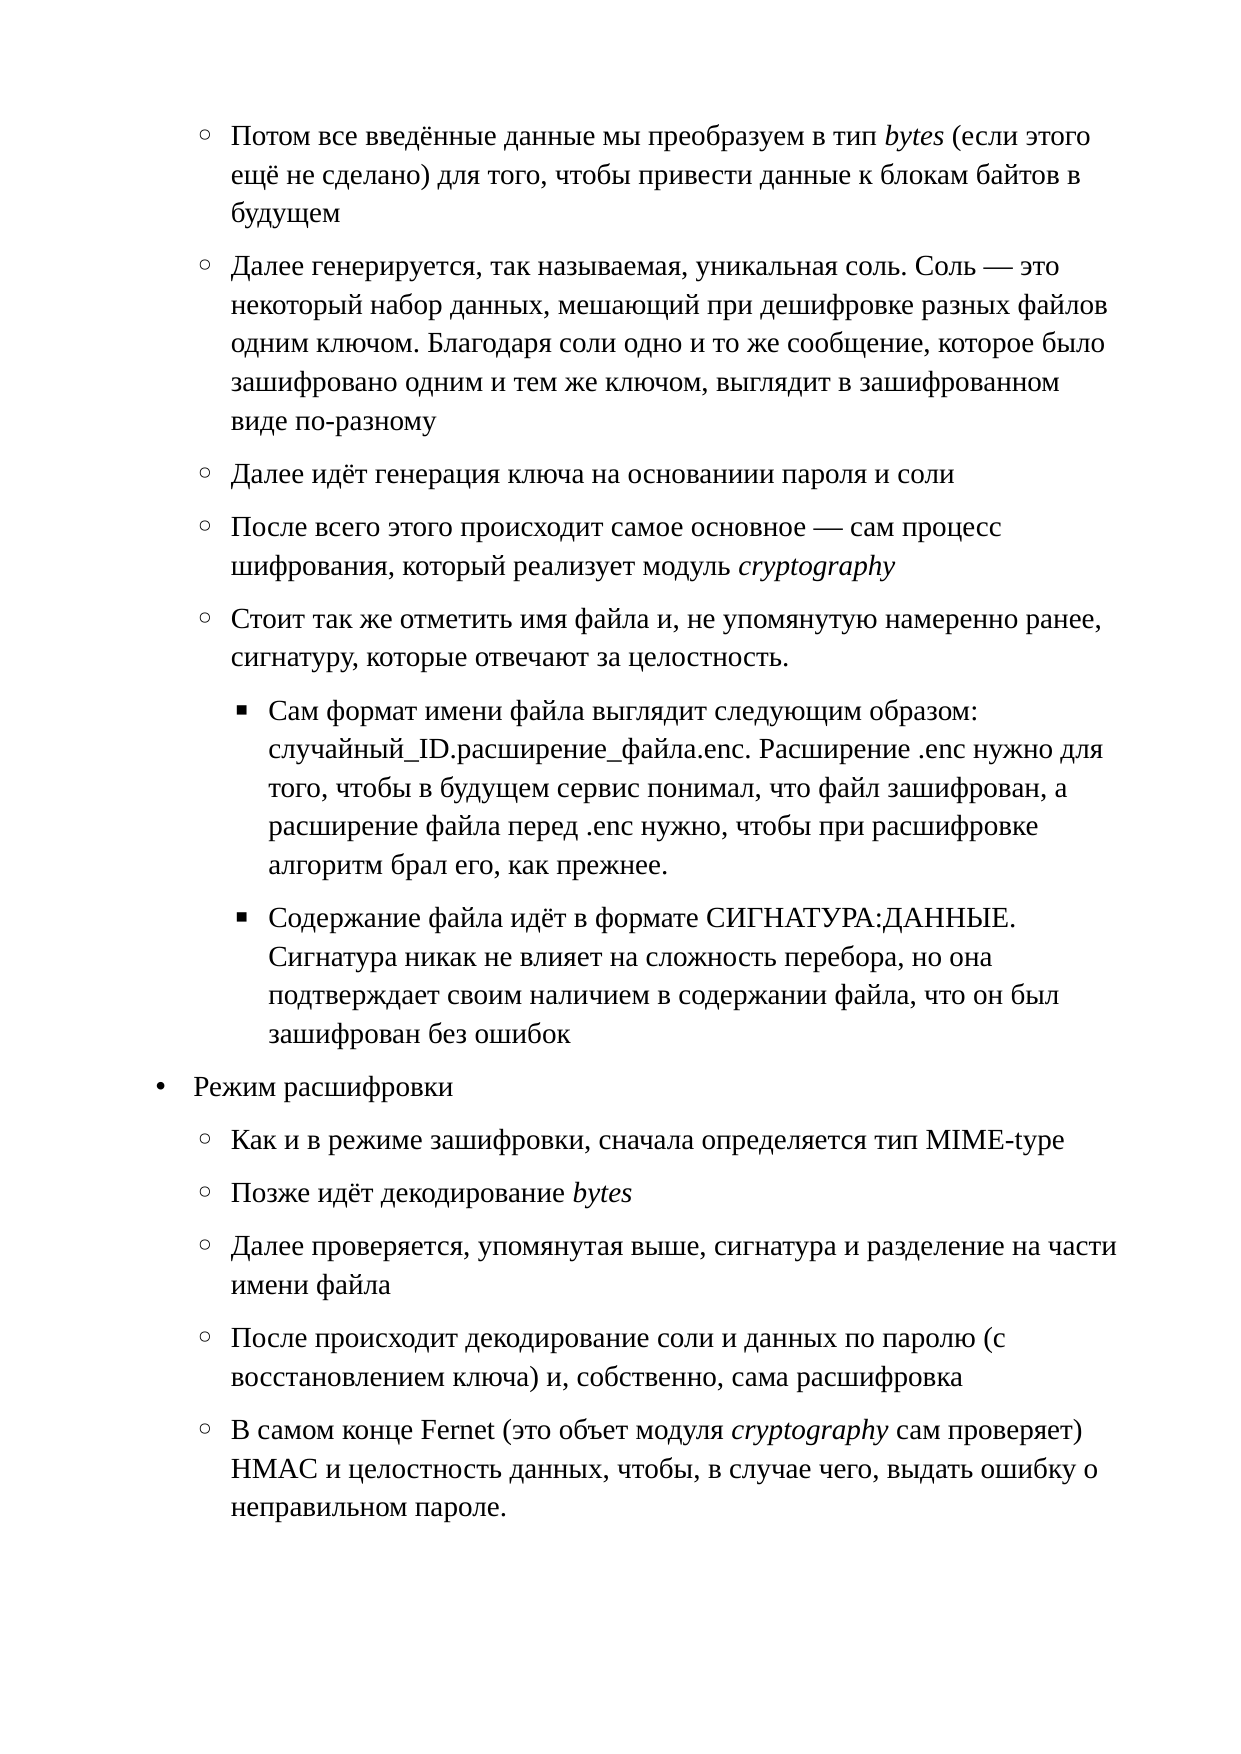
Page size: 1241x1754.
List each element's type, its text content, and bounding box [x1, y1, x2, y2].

list Как и в режиме зашифровки, сначала определяется тип MIME-type [193, 1122, 1122, 1156]
list Далее идёт генерация ключа на основаниии пароля и соли [193, 456, 1122, 489]
list Далее генерируется, так называемая, уникальная соль. Соль — это некоторый набор данных, мешающий при дешифровке разных файлов одним ключом. Благодаря соли одно и то же сообщение, которое было зашифровано одним и тем же ключом, выглядит в зашифрованном виде по-разному [193, 248, 1122, 436]
list Потом все введённые данные мы преобразуем в тип bytes (если этого ещё не сделано) для того, чтобы привести данные к блокам байтов в будущем [193, 118, 1122, 229]
list Содержание файла идёт в формате СИГНАТУРА:ДАННЫЕ. Сигнатура никак не влияет на сложность перебора, но она подтверждает своим наличием в содержании файла, что он был зашифрован без ошибок [231, 900, 1122, 1049]
list Режим расшифровки [156, 1069, 1122, 1102]
list Стоит так же отметить имя файла и, не упомянутую намеренно ранее, сигнатуру, которые отвечают за целостность. [193, 601, 1122, 673]
list В самом конце Fernet (это объет модуля cryptography сам проверяет) HMAC и целостность данных, чтобы, в случае чего, выдать ошибку о неправильном пароле. [193, 1412, 1122, 1523]
list После происходит декодирование соли и данных по паролю (с восстановлением ключа) и, собственно, сама расшифровка [193, 1320, 1122, 1392]
list Далее проверяется, упомянутая выше, сигнатура и разделение на части имени файла [193, 1228, 1122, 1301]
list Сам формат имени файла выглядит следующим образом: случайный_ID.расширение_файла.enc. Расширение .enc нужно для того, чтобы в будущем сервис понимал, что файл зашифрован, а расширение файла перед .enc нужно, чтобы при расшифровке алгоритм брал его, как прежнее. [231, 693, 1122, 880]
list Позже идёт декодирование bytes [193, 1175, 1122, 1209]
list После всего этого происходит самое основное — сам процесс шифрования, который реализует модуль cryptography [193, 509, 1122, 581]
